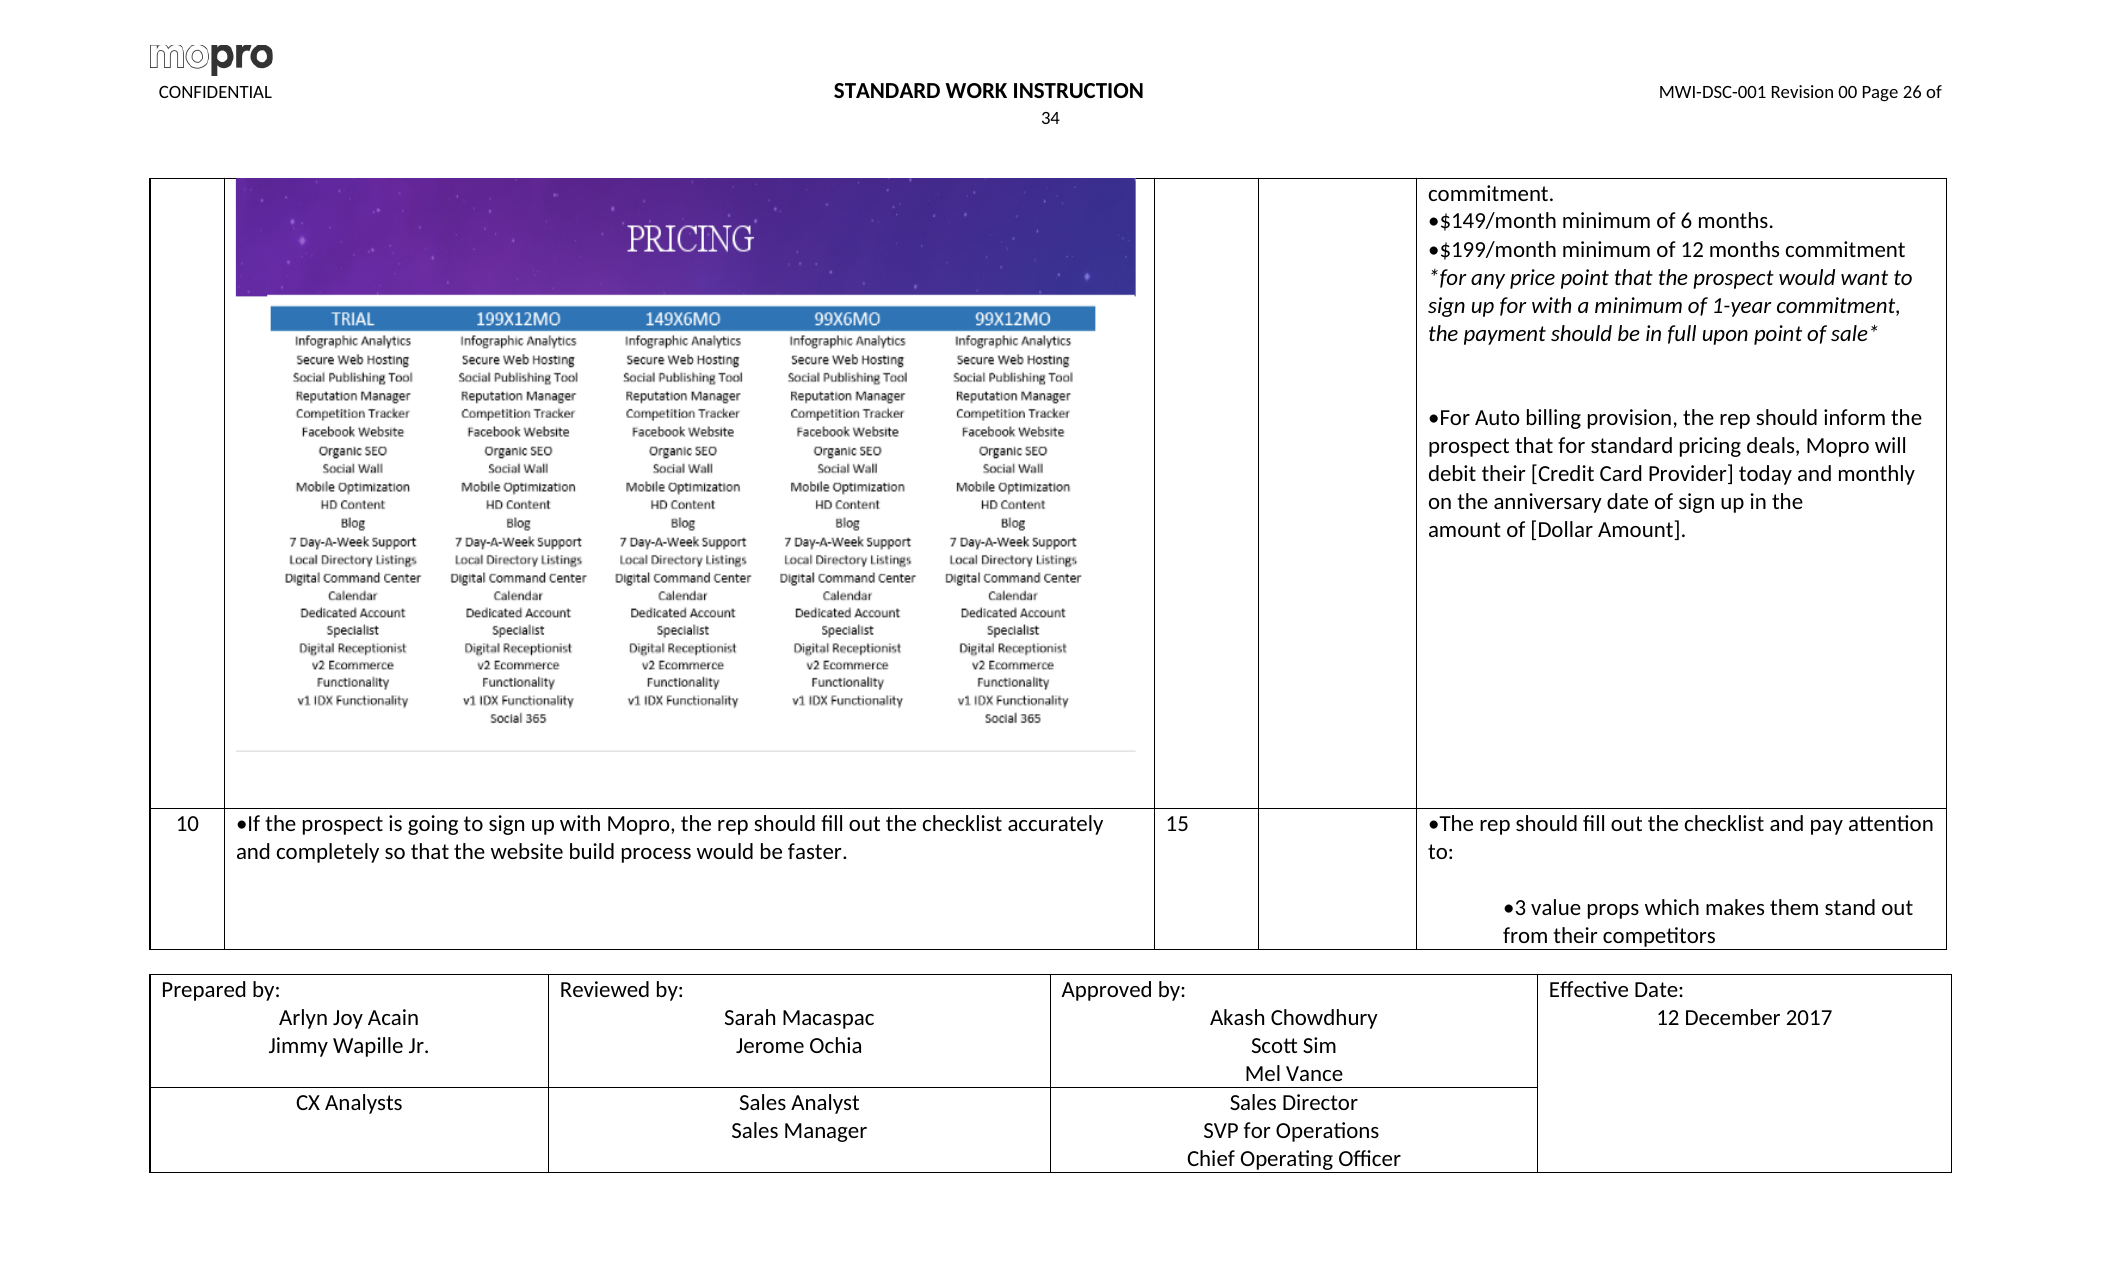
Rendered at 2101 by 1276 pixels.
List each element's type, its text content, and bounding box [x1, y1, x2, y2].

table_cell [1259, 809, 1416, 949]
table_cell [1259, 179, 1416, 808]
table_cell commitment. •$149/month minimum of 6 months. •$199/month minimum of 12 months commitment *for any price point that the prospect would want to sign up for with a minimum of 1-year commitment, the payment should be in full upon point of sale* •For Auto billing provision, the rep should inform the prospect that for standard pricing deals, Mopro will debit their [Credit Card Provider] today and monthly on the anniversary date of sign up in the amount of [Dollar Amount]. [1417, 179, 1946, 808]
table_cell •If the prospect is going to sign up with Mopro, the rep should fill out the checklist accurately and completely so that the website build process would be faster. [225, 809, 1154, 949]
table_cell [151, 179, 224, 808]
table_cell 15 [1155, 809, 1258, 949]
table_cell [225, 179, 1154, 808]
table_cell 10 [151, 809, 224, 949]
table_cell •The rep should fill out the checklist and pay attention to: •3 value props which makes them stand out from their competitors [1417, 809, 1946, 949]
table_cell [1155, 179, 1258, 808]
